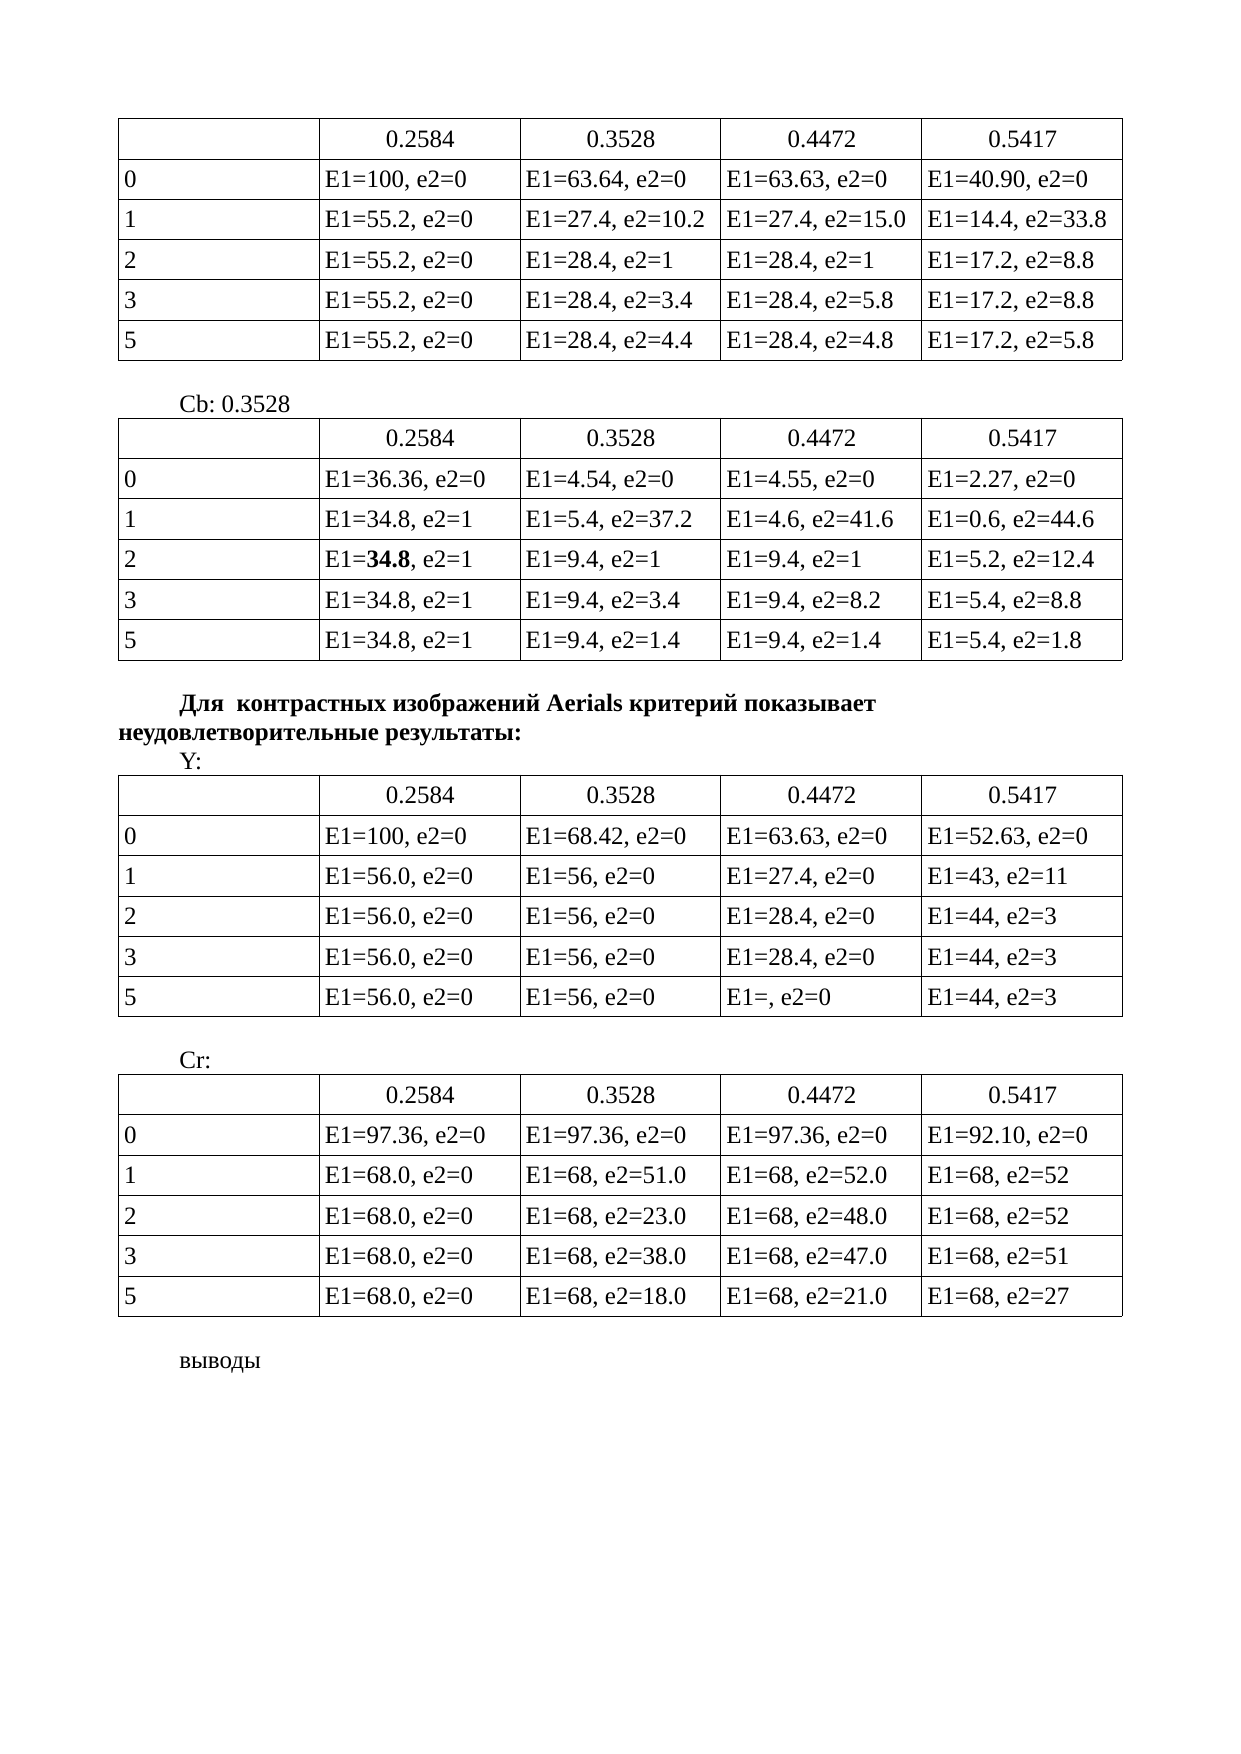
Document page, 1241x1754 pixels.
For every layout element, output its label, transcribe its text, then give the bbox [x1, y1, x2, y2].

table_cell E1=44, e2=3 [922, 937, 1122, 976]
table_cell E1=, e2=0 [721, 977, 921, 1016]
table_cell E1=68.0, e2=0 [320, 1277, 520, 1316]
table_cell E1=34.8, e2=1 [320, 499, 520, 538]
table_cell E1=17.2, e2=8.8 [922, 280, 1122, 320]
table_cell E1=68, e2=27 [922, 1277, 1122, 1316]
text выводы [118, 1345, 1122, 1373]
table_cell E1=100, e2=0 [320, 816, 520, 855]
table_header 0.3528 [521, 419, 720, 458]
table_header 0.2584 [320, 776, 520, 815]
table_cell E1=9.4, e2=1.4 [521, 620, 720, 659]
table_cell E1=68, e2=21.0 [721, 1277, 921, 1316]
text Cb: 0.3528 [118, 389, 1122, 418]
table_cell 0 [119, 160, 319, 199]
table_cell 3 [119, 1236, 319, 1276]
table_cell E1=27.4, e2=10.2 [521, 200, 720, 239]
table_cell 2 [119, 897, 319, 936]
table_cell E1=17.2, e2=5.8 [922, 321, 1122, 360]
table_cell E1=56.0, e2=0 [320, 897, 520, 936]
table_header [119, 419, 319, 458]
table_cell E1=28.4, e2=4.8 [721, 321, 921, 360]
table_cell 3 [119, 280, 319, 320]
table_cell E1=28.4, e2=3.4 [521, 280, 720, 320]
table_cell E1=68, e2=52 [922, 1196, 1122, 1235]
table_cell E1=63.64, e2=0 [521, 160, 720, 199]
table_cell E1=4.54, e2=0 [521, 459, 720, 498]
table_cell E1=52.63, e2=0 [922, 816, 1122, 855]
table_cell E1=40.90, e2=0 [922, 160, 1122, 199]
table_header 0.2584 [320, 419, 520, 458]
table_cell 2 [119, 540, 319, 579]
table_header [119, 119, 319, 158]
table_cell E1=56.0, e2=0 [320, 856, 520, 896]
table_cell 5 [119, 321, 319, 360]
table_header 0.3528 [521, 119, 720, 158]
table_header 0.4472 [721, 419, 921, 458]
table_cell E1=56, e2=0 [521, 856, 720, 896]
text Cr: [118, 1045, 1122, 1074]
table_cell E1=92.10, e2=0 [922, 1115, 1122, 1155]
table_cell E1=2.27, e2=0 [922, 459, 1122, 498]
text Y: [118, 746, 1122, 774]
table_cell E1=63.63, e2=0 [721, 816, 921, 855]
table_cell E1=56, e2=0 [521, 897, 720, 936]
table_header [119, 776, 319, 815]
table_cell E1=55.2, e2=0 [320, 200, 520, 239]
table_cell 0 [119, 816, 319, 855]
table_cell E1=97.36, e2=0 [521, 1115, 720, 1155]
table_cell 5 [119, 620, 319, 659]
table_cell E1=56, e2=0 [521, 977, 720, 1016]
table_cell E1=5.2, e2=12.4 [922, 540, 1122, 579]
table_cell E1=5.4, e2=8.8 [922, 580, 1122, 619]
table_cell 1 [119, 499, 319, 538]
table_cell 1 [119, 1156, 319, 1195]
table_cell E1=36.36, e2=0 [320, 459, 520, 498]
table_cell E1=9.4, e2=1 [721, 540, 921, 579]
table_cell E1=68, e2=18.0 [521, 1277, 720, 1316]
table_cell E1=55.2, e2=0 [320, 321, 520, 360]
table_cell E1=56.0, e2=0 [320, 937, 520, 976]
table_cell E1=68, e2=51 [922, 1236, 1122, 1276]
table_cell E1=9.4, e2=1.4 [721, 620, 921, 659]
table_cell E1=56, e2=0 [521, 937, 720, 976]
table_cell E1=68, e2=52 [922, 1156, 1122, 1195]
table_cell E1=56.0, e2=0 [320, 977, 520, 1016]
table_cell E1=4.6, e2=41.6 [721, 499, 921, 538]
table_cell E1=4.55, e2=0 [721, 459, 921, 498]
table_header 0.4472 [721, 776, 921, 815]
table_cell E1=5.4, e2=37.2 [521, 499, 720, 538]
table_cell E1=34.8, e2=1 [320, 540, 520, 579]
table_header 0.5417 [922, 1075, 1122, 1114]
table_cell E1=14.4, e2=33.8 [922, 200, 1122, 239]
table_cell E1=68.0, e2=0 [320, 1236, 520, 1276]
table_cell E1=27.4, e2=15.0 [721, 200, 921, 239]
table_cell E1=97.36, e2=0 [721, 1115, 921, 1155]
table_cell E1=43, e2=11 [922, 856, 1122, 896]
table_cell E1=97.36, e2=0 [320, 1115, 520, 1155]
table_cell 3 [119, 580, 319, 619]
table_cell E1=68.42, e2=0 [521, 816, 720, 855]
table_cell E1=9.4, e2=1 [521, 540, 720, 579]
table_cell E1=28.4, e2=1 [721, 240, 921, 279]
table_cell 0 [119, 1115, 319, 1155]
table_cell E1=28.4, e2=5.8 [721, 280, 921, 320]
table_cell E1=100, e2=0 [320, 160, 520, 199]
table_header 0.5417 [922, 419, 1122, 458]
table_cell E1=55.2, e2=0 [320, 240, 520, 279]
table_cell E1=27.4, e2=0 [721, 856, 921, 896]
table_cell E1=28.4, e2=1 [521, 240, 720, 279]
table_header 0.2584 [320, 1075, 520, 1114]
table_cell E1=68, e2=47.0 [721, 1236, 921, 1276]
table_cell E1=68.0, e2=0 [320, 1196, 520, 1235]
table_cell E1=28.4, e2=4.4 [521, 321, 720, 360]
table_cell E1=0.6, e2=44.6 [922, 499, 1122, 538]
table_cell E1=28.4, e2=0 [721, 897, 921, 936]
table_cell 2 [119, 240, 319, 279]
table_cell 1 [119, 200, 319, 239]
table_header 0.5417 [922, 776, 1122, 815]
table_cell E1=9.4, e2=8.2 [721, 580, 921, 619]
table_cell 2 [119, 1196, 319, 1235]
table_cell E1=44, e2=3 [922, 897, 1122, 936]
table_header 0.3528 [521, 1075, 720, 1114]
table_cell E1=5.4, e2=1.8 [922, 620, 1122, 659]
table_header 0.5417 [922, 119, 1122, 158]
table_header 0.4472 [721, 1075, 921, 1114]
table_cell E1=68.0, e2=0 [320, 1156, 520, 1195]
table_cell E1=63.63, e2=0 [721, 160, 921, 199]
table_cell E1=68, e2=23.0 [521, 1196, 720, 1235]
table_cell E1=17.2, e2=8.8 [922, 240, 1122, 279]
table_cell E1=34.8, e2=1 [320, 580, 520, 619]
table_header 0.2584 [320, 119, 520, 158]
table_cell 5 [119, 977, 319, 1016]
table_cell 1 [119, 856, 319, 896]
table_cell E1=28.4, e2=0 [721, 937, 921, 976]
table_cell E1=68, e2=52.0 [721, 1156, 921, 1195]
table_header 0.3528 [521, 776, 720, 815]
table_cell E1=55.2, e2=0 [320, 280, 520, 320]
table_cell E1=9.4, e2=3.4 [521, 580, 720, 619]
table_cell 0 [119, 459, 319, 498]
table_header 0.4472 [721, 119, 921, 158]
table_cell E1=68, e2=48.0 [721, 1196, 921, 1235]
table_header [119, 1075, 319, 1114]
table_cell 5 [119, 1277, 319, 1316]
table_cell E1=68, e2=38.0 [521, 1236, 720, 1276]
table_cell E1=68, e2=51.0 [521, 1156, 720, 1195]
table_cell E1=34.8, e2=1 [320, 620, 520, 659]
text Для контрастных изображений Aerials критерий показывает неудовлетворительные результаты: [118, 688, 1122, 746]
table_cell 3 [119, 937, 319, 976]
table_cell E1=44, e2=3 [922, 977, 1122, 1016]
